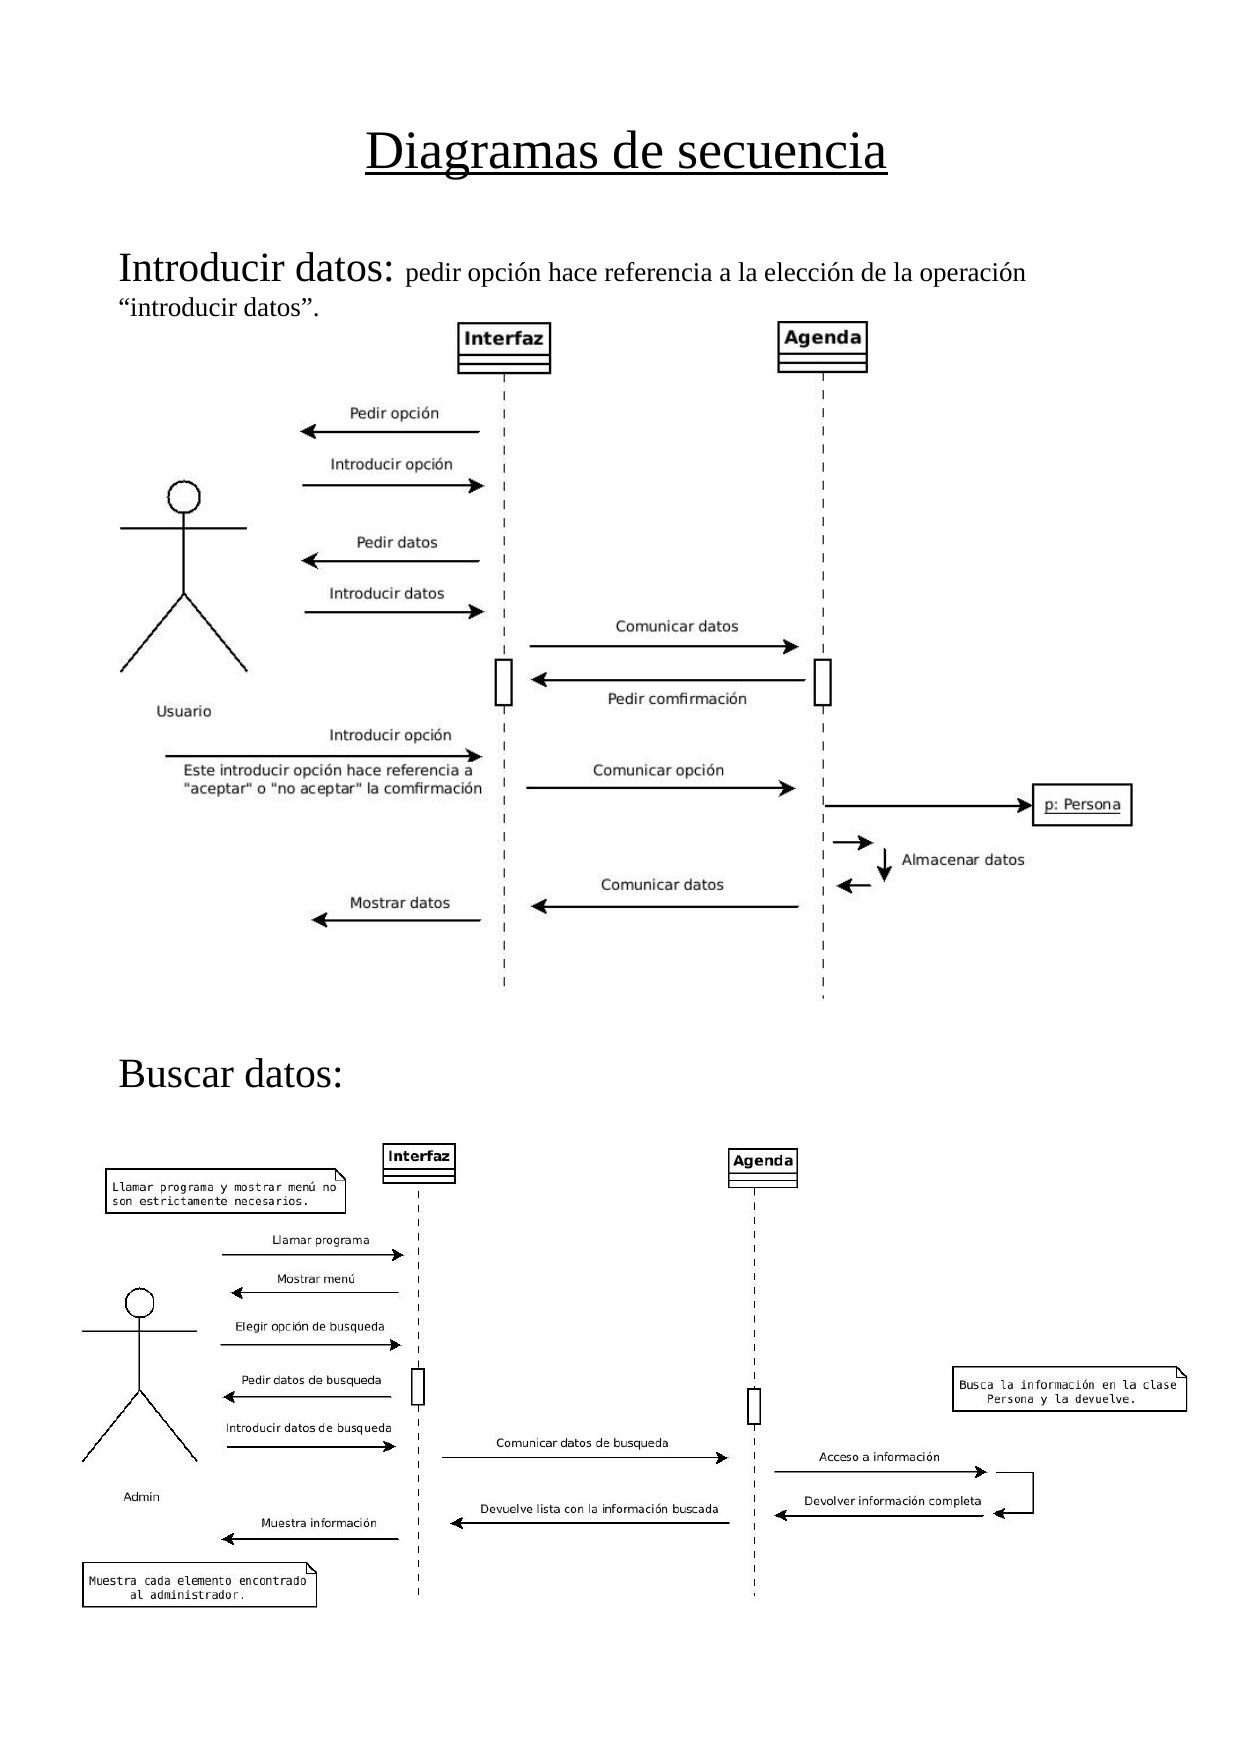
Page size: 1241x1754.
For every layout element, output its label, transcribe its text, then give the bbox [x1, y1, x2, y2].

picture [118, 321, 1135, 1001]
text Diagramas de secuencia [118, 118, 1134, 180]
text Introducir datos: pedir opción hace referencia a la elección de la operación “introducir datos”. [118, 243, 1134, 321]
picture [65, 1143, 1188, 1608]
text Buscar datos: [118, 1048, 1134, 1096]
